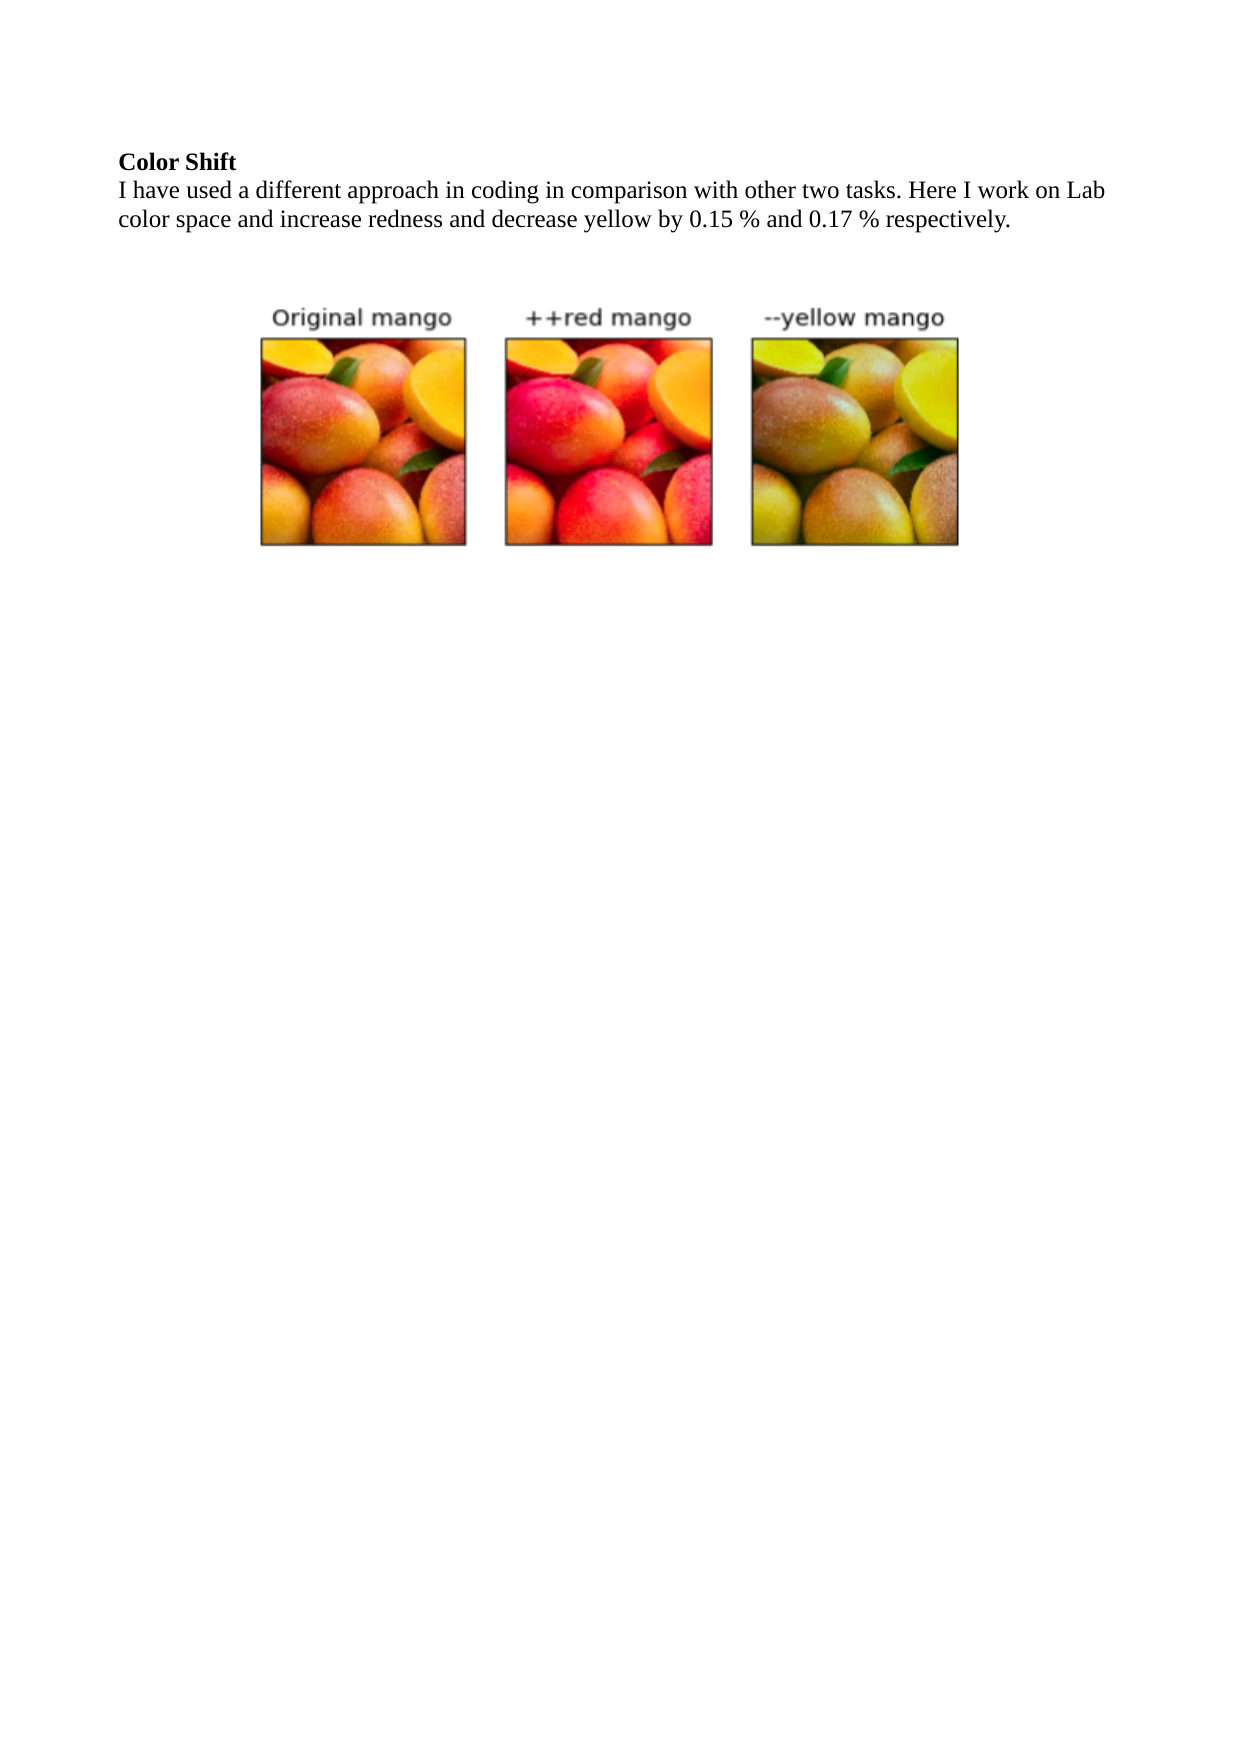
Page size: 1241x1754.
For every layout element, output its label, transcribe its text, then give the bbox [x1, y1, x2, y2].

text I have used a different approach in coding in comparison with other two tasks. Here I work on Lab color space and increase redness and decrease yellow by 0.15 % and 0.17 % respectively. [118, 176, 1122, 233]
picture [217, 261, 1023, 587]
text Color Shift [118, 147, 1122, 176]
